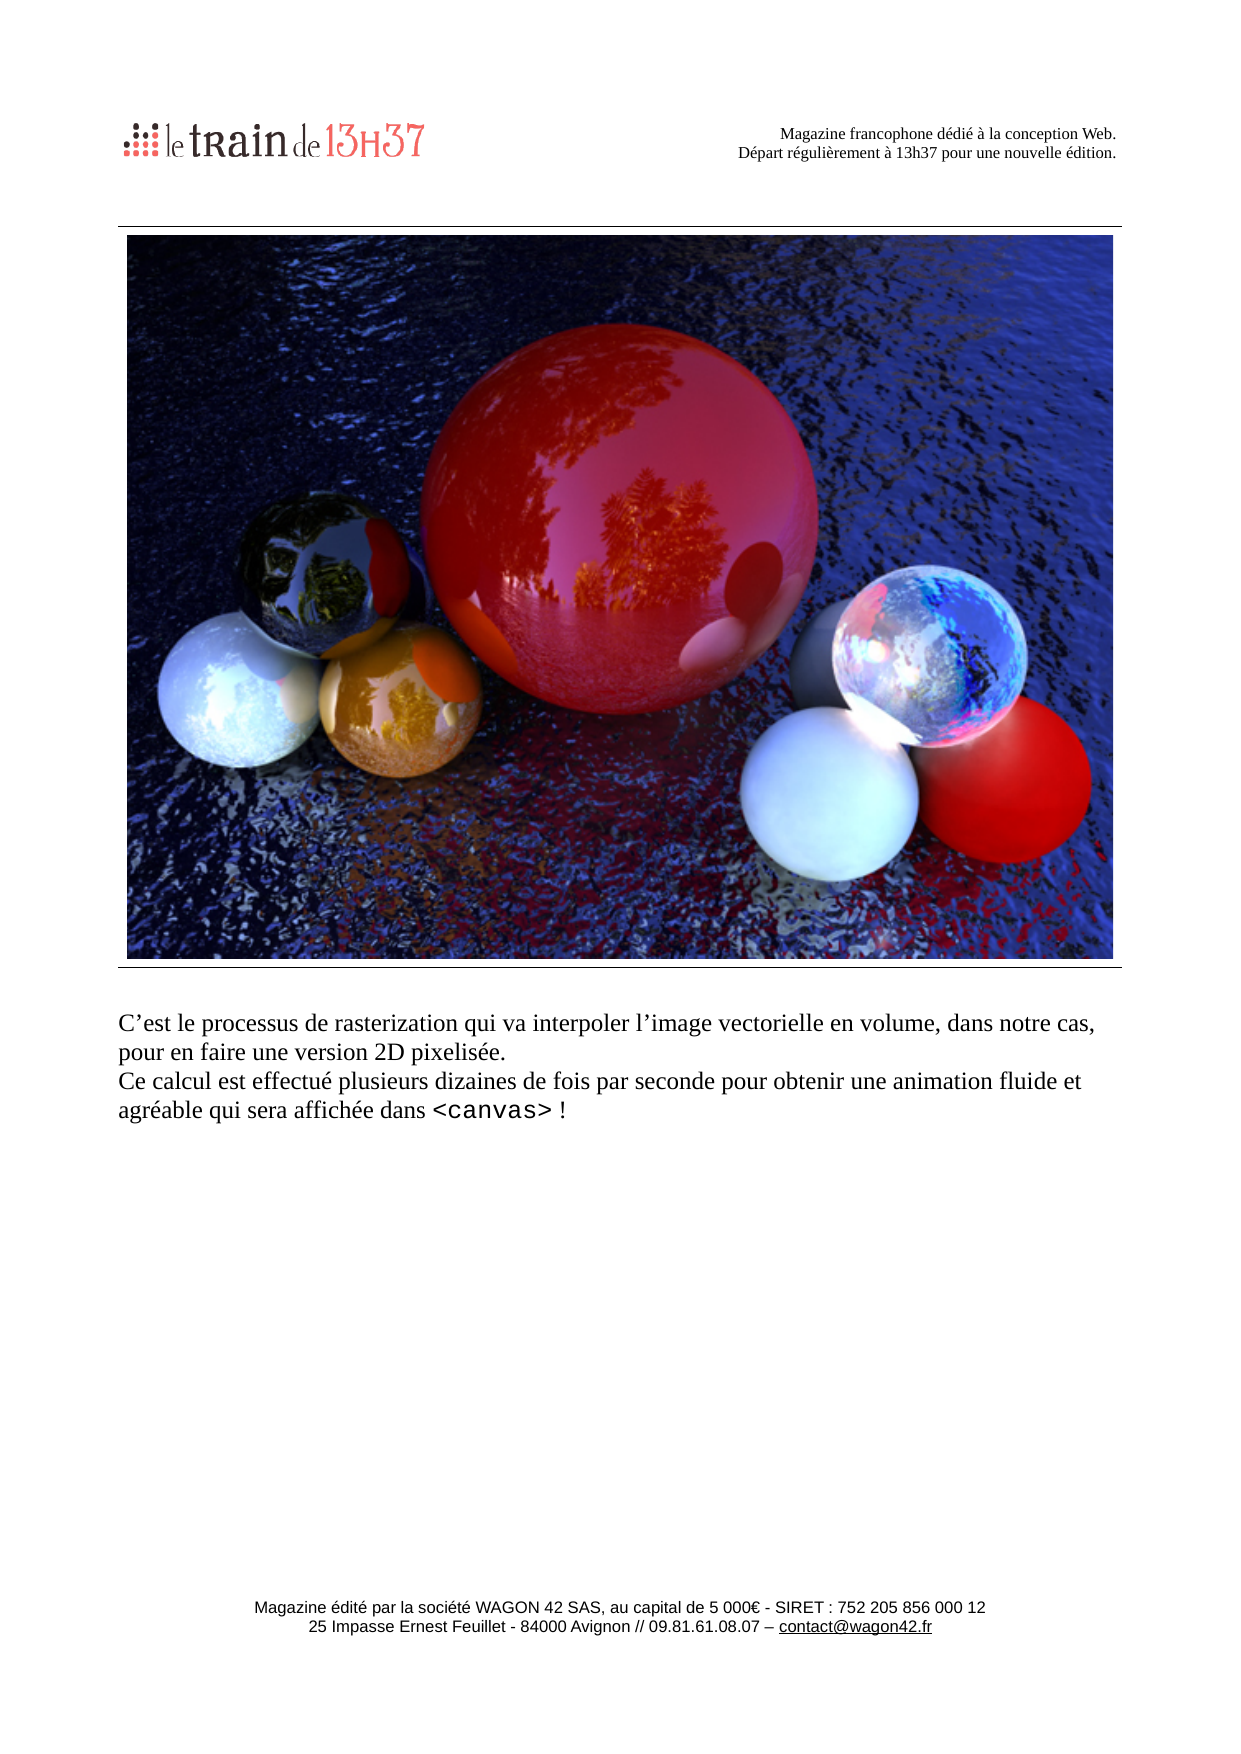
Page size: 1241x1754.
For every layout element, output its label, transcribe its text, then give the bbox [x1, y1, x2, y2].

picture [127, 235, 1114, 959]
picture [123, 123, 425, 157]
text C’est le processus de rasterization qui va interpoler l’image vectorielle en volume, dans notre cas, pour en faire une version 2D pixelisée. Ce calcul est effectué plusieurs dizaines de fois par seconde pour obtenir une animation fluide et agréable qui sera affichée dans <canvas> ! [118, 1008, 1122, 1126]
